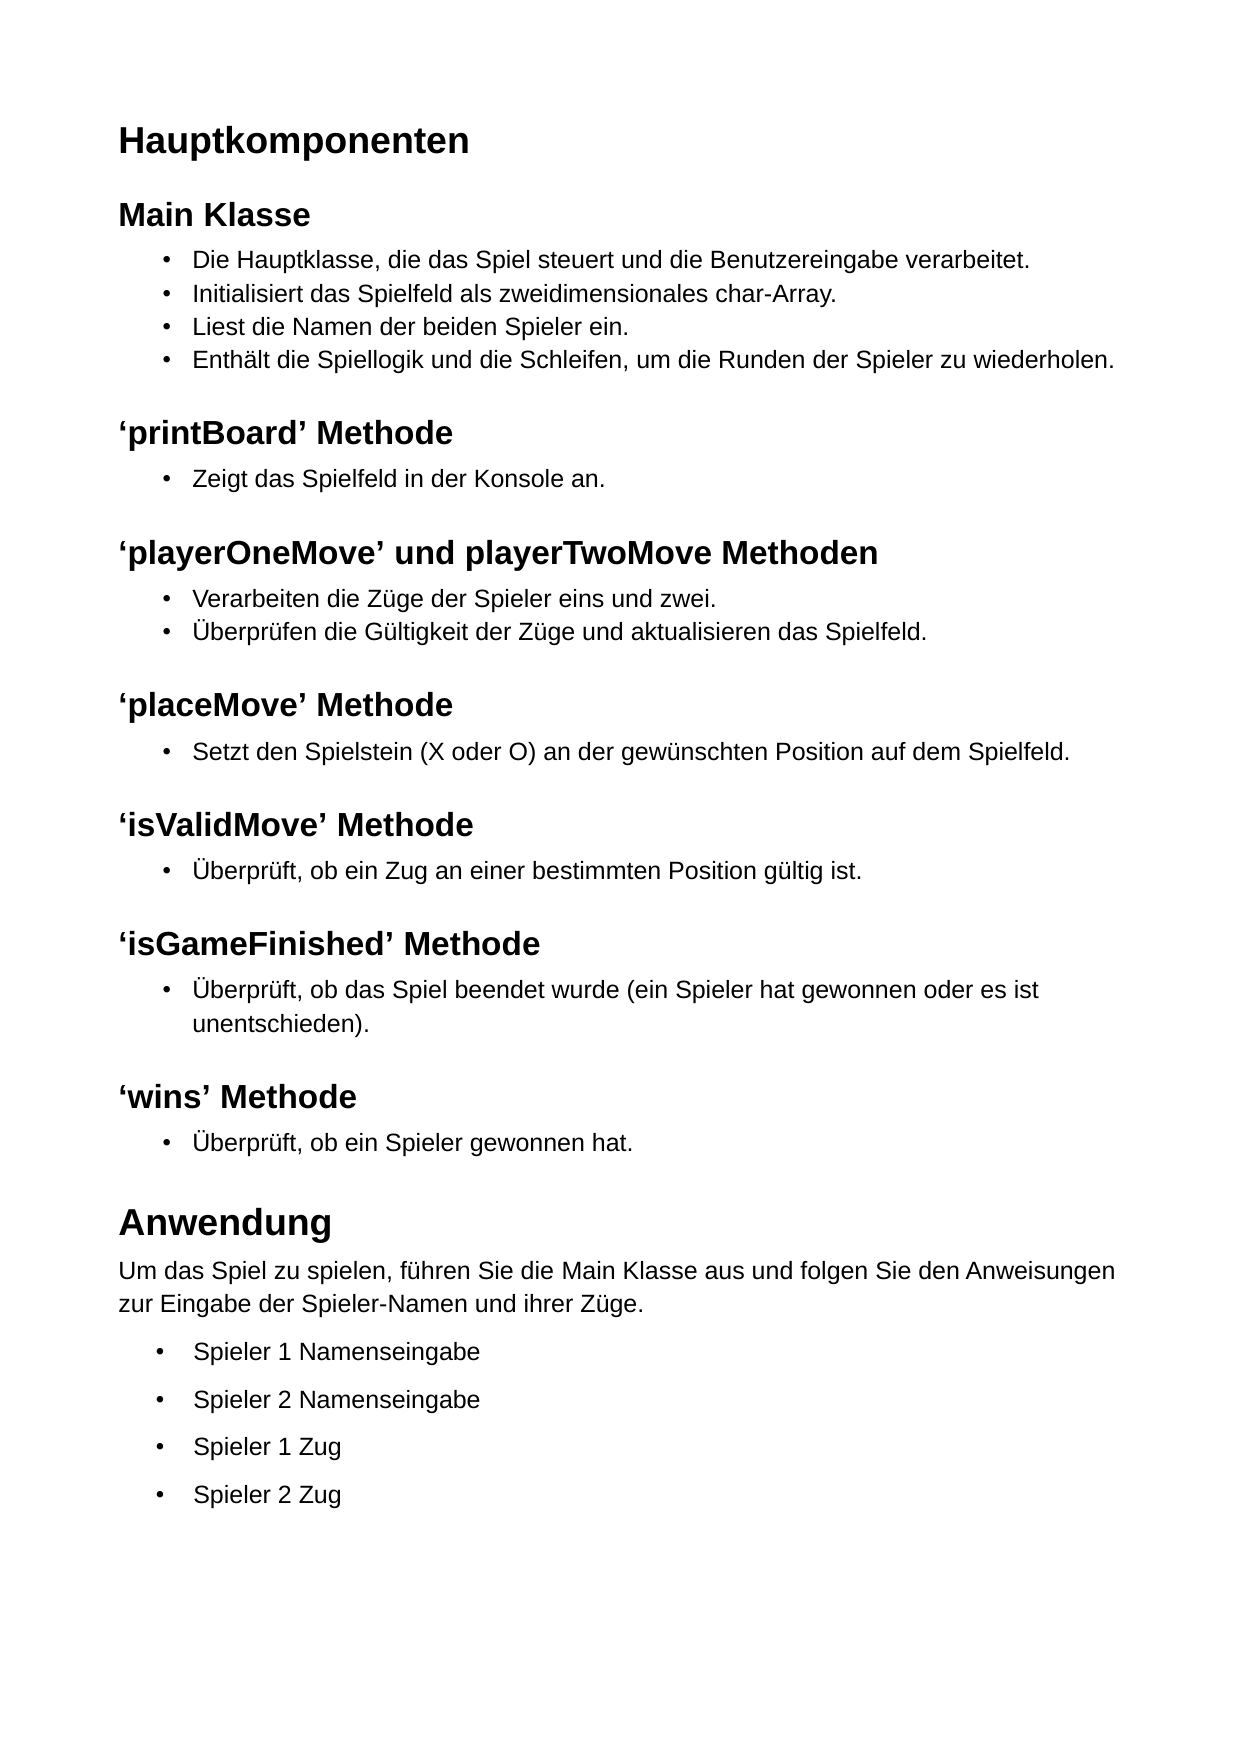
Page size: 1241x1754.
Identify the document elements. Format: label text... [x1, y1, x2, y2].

subtitle ‘wins’ Methode [118, 1077, 1122, 1115]
list Die Hauptklasse, die das Spiel steuert und die Benutzereingabe verarbeitet. [162, 246, 1122, 274]
list Spieler 1 Zug [156, 1432, 1122, 1461]
text Um das Spiel zu spielen, führen Sie die Main Klasse aus und folgen Sie den Anweisungen zur Eingabe der Spieler-Namen und ihrer Züge. [118, 1256, 1122, 1318]
list Enthält die Spiellogik und die Schleifen, um die Runden der Spieler zu wiederholen. [162, 345, 1122, 374]
list Verarbeiten die Züge der Spieler eins und zwei. [162, 584, 1122, 613]
list Überprüfen die Gültigkeit der Züge und aktualisieren das Spielfeld. [162, 617, 1122, 646]
list Zeigt das Spielfeld in der Konsole an. [162, 464, 1122, 493]
list Initialisiert das Spielfeld als zweidimensionales char-Array. [162, 279, 1122, 307]
list Liest die Namen der beiden Spieler ein. [162, 312, 1122, 341]
list Überprüft, ob ein Zug an einer bestimmten Position gültig ist. [162, 856, 1122, 885]
subtitle Hauptkomponenten [118, 118, 1122, 161]
subtitle ‘isGameFinished’ Methode [118, 924, 1122, 963]
list Überprüft, ob das Spiel beendet wurde (ein Spieler hat gewonnen oder es ist unentschieden). [162, 975, 1122, 1037]
list Setzt den Spielstein (X oder O) an der gewünschten Position auf dem Spielfeld. [162, 736, 1122, 765]
list Spieler 1 Namenseingabe [156, 1337, 1122, 1366]
subtitle ‘playerOneMove’ und playerTwoMove Methoden [118, 533, 1122, 571]
list Spieler 2 Namenseingabe [156, 1384, 1122, 1413]
subtitle ‘isValidMove’ Methode [118, 805, 1122, 843]
subtitle Anwendung [118, 1201, 1122, 1244]
subtitle ‘placeMove’ Methode [118, 686, 1122, 724]
list Überprüft, ob ein Spieler gewonnen hat. [162, 1128, 1122, 1157]
subtitle ‘printBoard’ Methode [118, 413, 1122, 452]
list Spieler 2 Zug [156, 1480, 1122, 1509]
subtitle Main Klasse [118, 194, 1122, 233]
